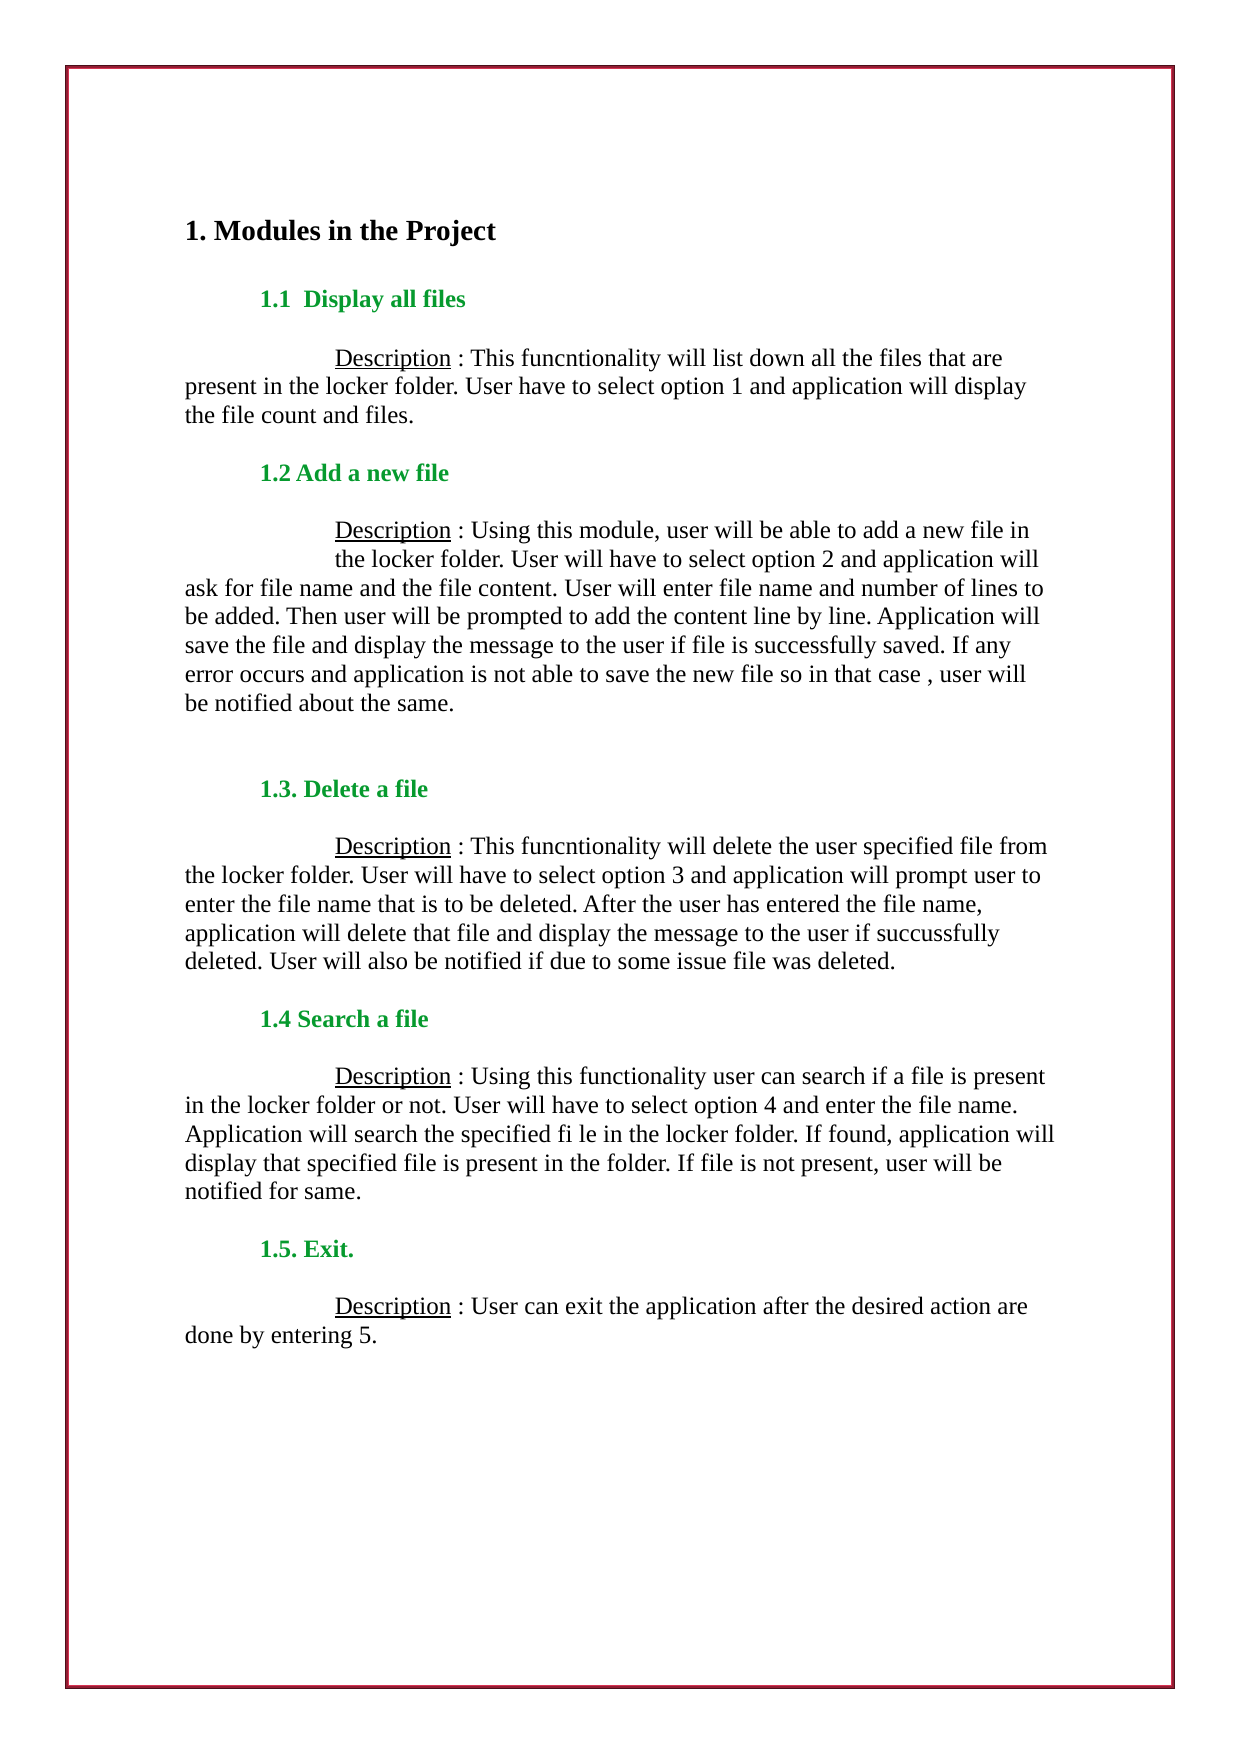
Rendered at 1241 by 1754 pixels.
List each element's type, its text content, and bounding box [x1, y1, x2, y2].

text Description : This funcntionality will delete the user specified file from the locker folder. User will have to select option 3 and application will prompt user to enter the file name that is to be deleted. After the user has entered the file name, application will delete that file and display the message to the user if succussfully deleted. User will also be notified if due to some issue file was deleted. [184, 831, 1056, 975]
text 1.5. Exit. [184, 1234, 1056, 1263]
text Description : Using this module, user will be able to add a new file in the locker folder. User will have to select option 2 and application will ask for file name and the file content. User will enter file name and number of lines to be added. Then user will be prompted to add the content line by line. Application will save the file and display the message to the user if file is successfully saved. If any error occurs and application is not able to save the new file so in that case , user will be notified about the same. [184, 515, 1056, 716]
text 1.3. Delete a file [184, 774, 1056, 803]
text Description : This funcntionality will list down all the files that are present in the locker folder. User have to select option 1 and application will display the file count and files. [184, 343, 1056, 429]
text Description : User can exit the application after the desired action are done by entering 5. [184, 1291, 1056, 1349]
text 1. Modules in the Project [184, 213, 1056, 247]
text 1.4 Search a file [184, 1004, 1056, 1033]
text 1.1 Display all files [184, 280, 1056, 314]
text 1.2 Add a new file [184, 458, 1056, 486]
text Description : Using this functionality user can search if a file is present in the locker folder or not. User will have to select option 4 and enter the file name. Application will search the specified fi le in the locker folder. If found, application will display that specified file is present in the folder. If file is not present, user will be notified for same. [184, 1061, 1056, 1205]
